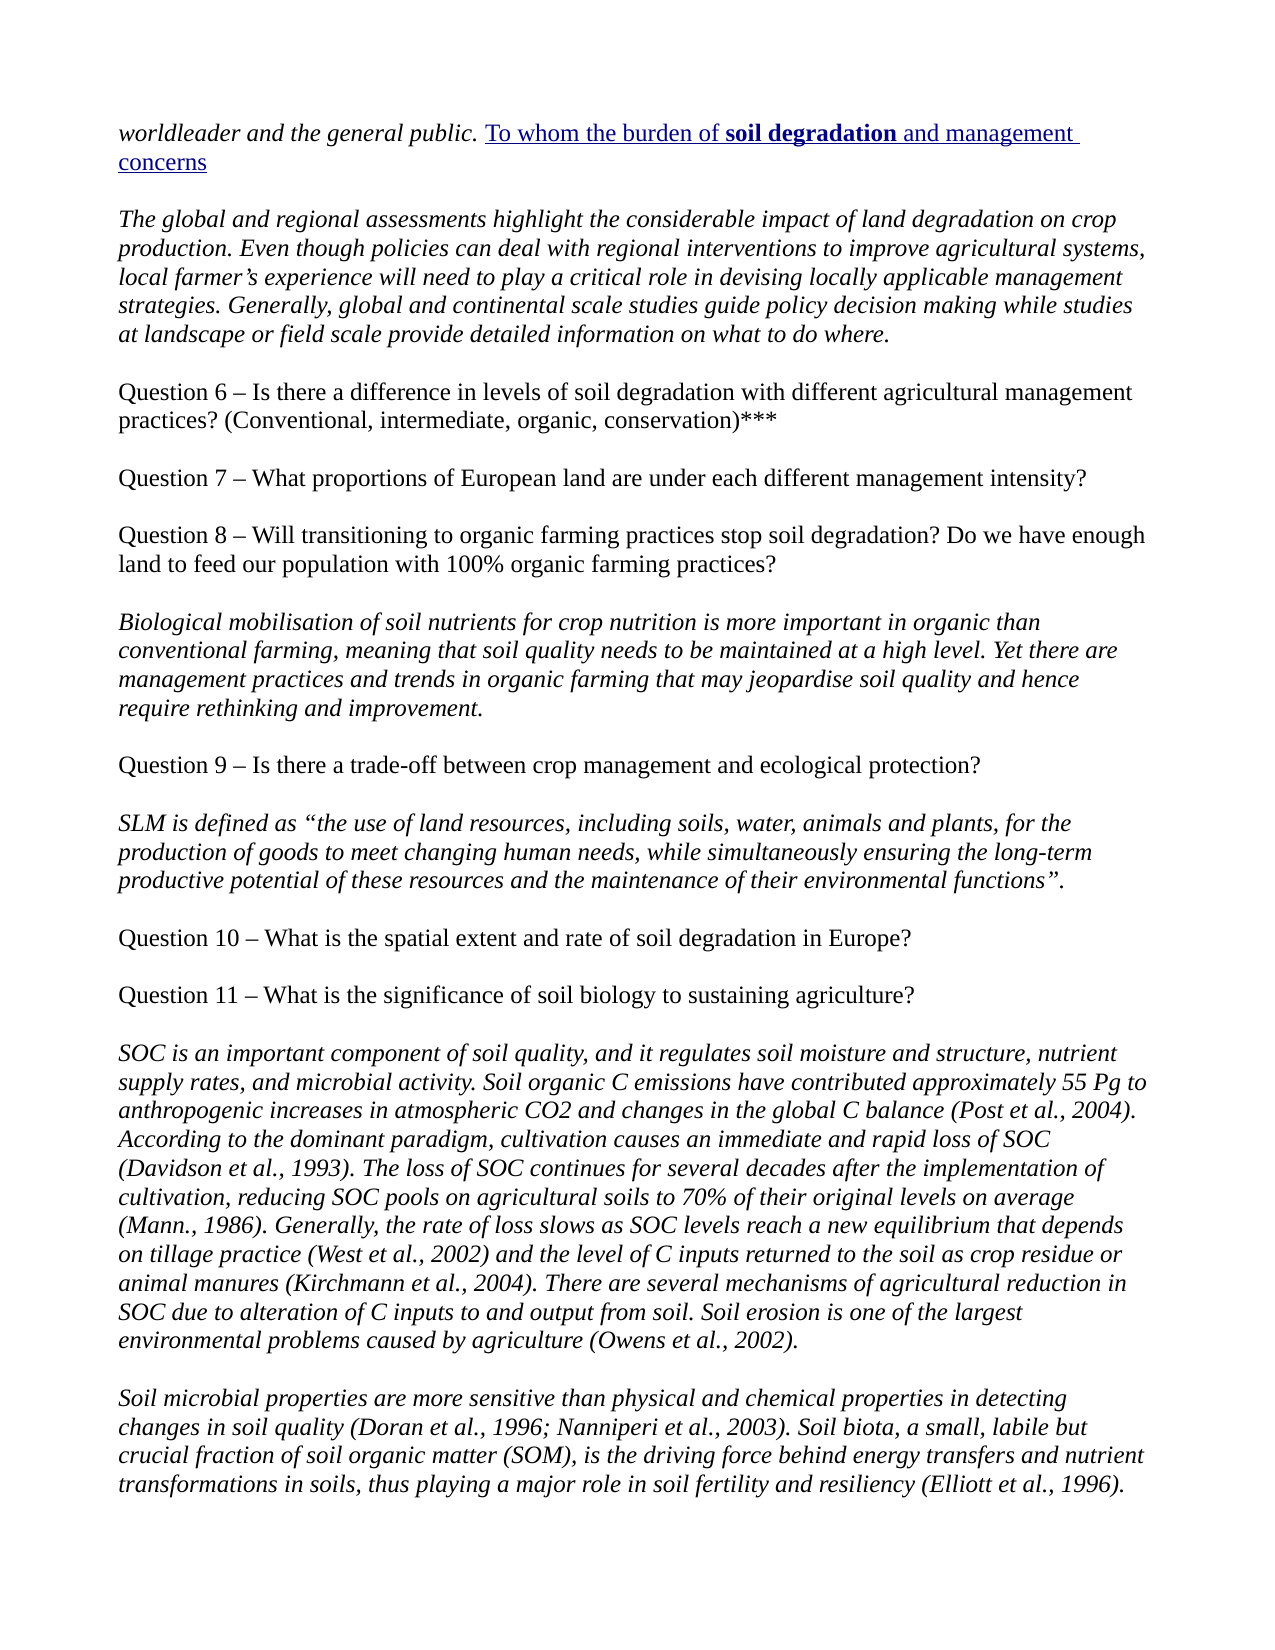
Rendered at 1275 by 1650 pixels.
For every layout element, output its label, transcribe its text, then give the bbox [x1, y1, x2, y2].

text SOC is an important component of soil quality, and it regulates soil moisture and structure, nutrient supply rates, and microbial activity. Soil organic C emissions have contributed approximately 55 Pg to anthropogenic increases in atmospheric CO2 and changes in the global C balance (Post et al., 2004). According to the dominant paradigm, cultivation causes an immediate and rapid loss of SOC (Davidson et al., 1993). The loss of SOC continues for several decades after the implementation of cultivation, reducing SOC pools on agricultural soils to 70% of their original levels on average (Mann., 1986). Generally, the rate of loss slows as SOC levels reach a new equilibrium that depends on tillage practice (West et al., 2002) and the level of C inputs returned to the soil as crop residue or animal manures (Kirchmann et al., 2004). There are several mechanisms of agricultural reduction in SOC due to alteration of C inputs to and output from soil. Soil erosion is one of the largest environmental problems caused by agriculture (Owens et al., 2002). [118, 1038, 1157, 1354]
text Soil microbial properties are more sensitive than physical and chemical properties in detecting changes in soil quality (Doran et al., 1996; Nanniperi et al., 2003). Soil biota, a small, labile but crucial fraction of soil organic matter (SOM), is the driving force behind energy transfers and nutrient transformations in soils, thus playing a major role in soil fertility and resiliency (Elliott et al., 1996). [118, 1383, 1157, 1498]
text Biological mobilisation of soil nutrients for crop nutrition is more important in organic than conventional farming, meaning that soil quality needs to be maintained at a high level. Yet there are management practices and trends in organic farming that may jeopardise soil quality and hence require rethinking and improvement. [118, 607, 1157, 722]
text Question 11 – What is the significance of soil biology to sustaining agriculture? [118, 981, 1157, 1009]
text SLM is defined as “the use of land resources, including soils, water, animals and plants, for the production of goods to meet changing human needs, while simultaneously ensuring the long-term productive potential of these resources and the maintenance of their environmental functions”. [118, 808, 1157, 894]
text The global and regional assessments highlight the considerable impact of land degradation on crop production. Even though policies can deal with regional interventions to improve agricultural systems, local farmer’s experience will need to play a critical role in devising locally applicable management strategies. Generally, global and continental scale studies guide policy decision making while studies at landscape or field scale provide detailed information on what to do where. [118, 204, 1157, 348]
text Question 10 – What is the spatial extent and rate of soil degradation in Europe? [118, 923, 1157, 952]
text Question 6 – Is there a difference in levels of soil degradation with different agricultural management practices? (Conventional, intermediate, organic, conservation)*** [118, 377, 1157, 434]
text Question 8 – Will transitioning to organic farming practices stop soil degradation? Do we have enough land to feed our population with 100% organic farming practices? [118, 521, 1157, 578]
text Question 9 – Is there a trade-off between crop management and ecological protection? [118, 751, 1157, 779]
text Question 7 – What proportions of European land are under each different management intensity? [118, 463, 1157, 492]
text worldleader and the general public. To whom the burden of soil degradation and management concerns [118, 118, 1157, 176]
